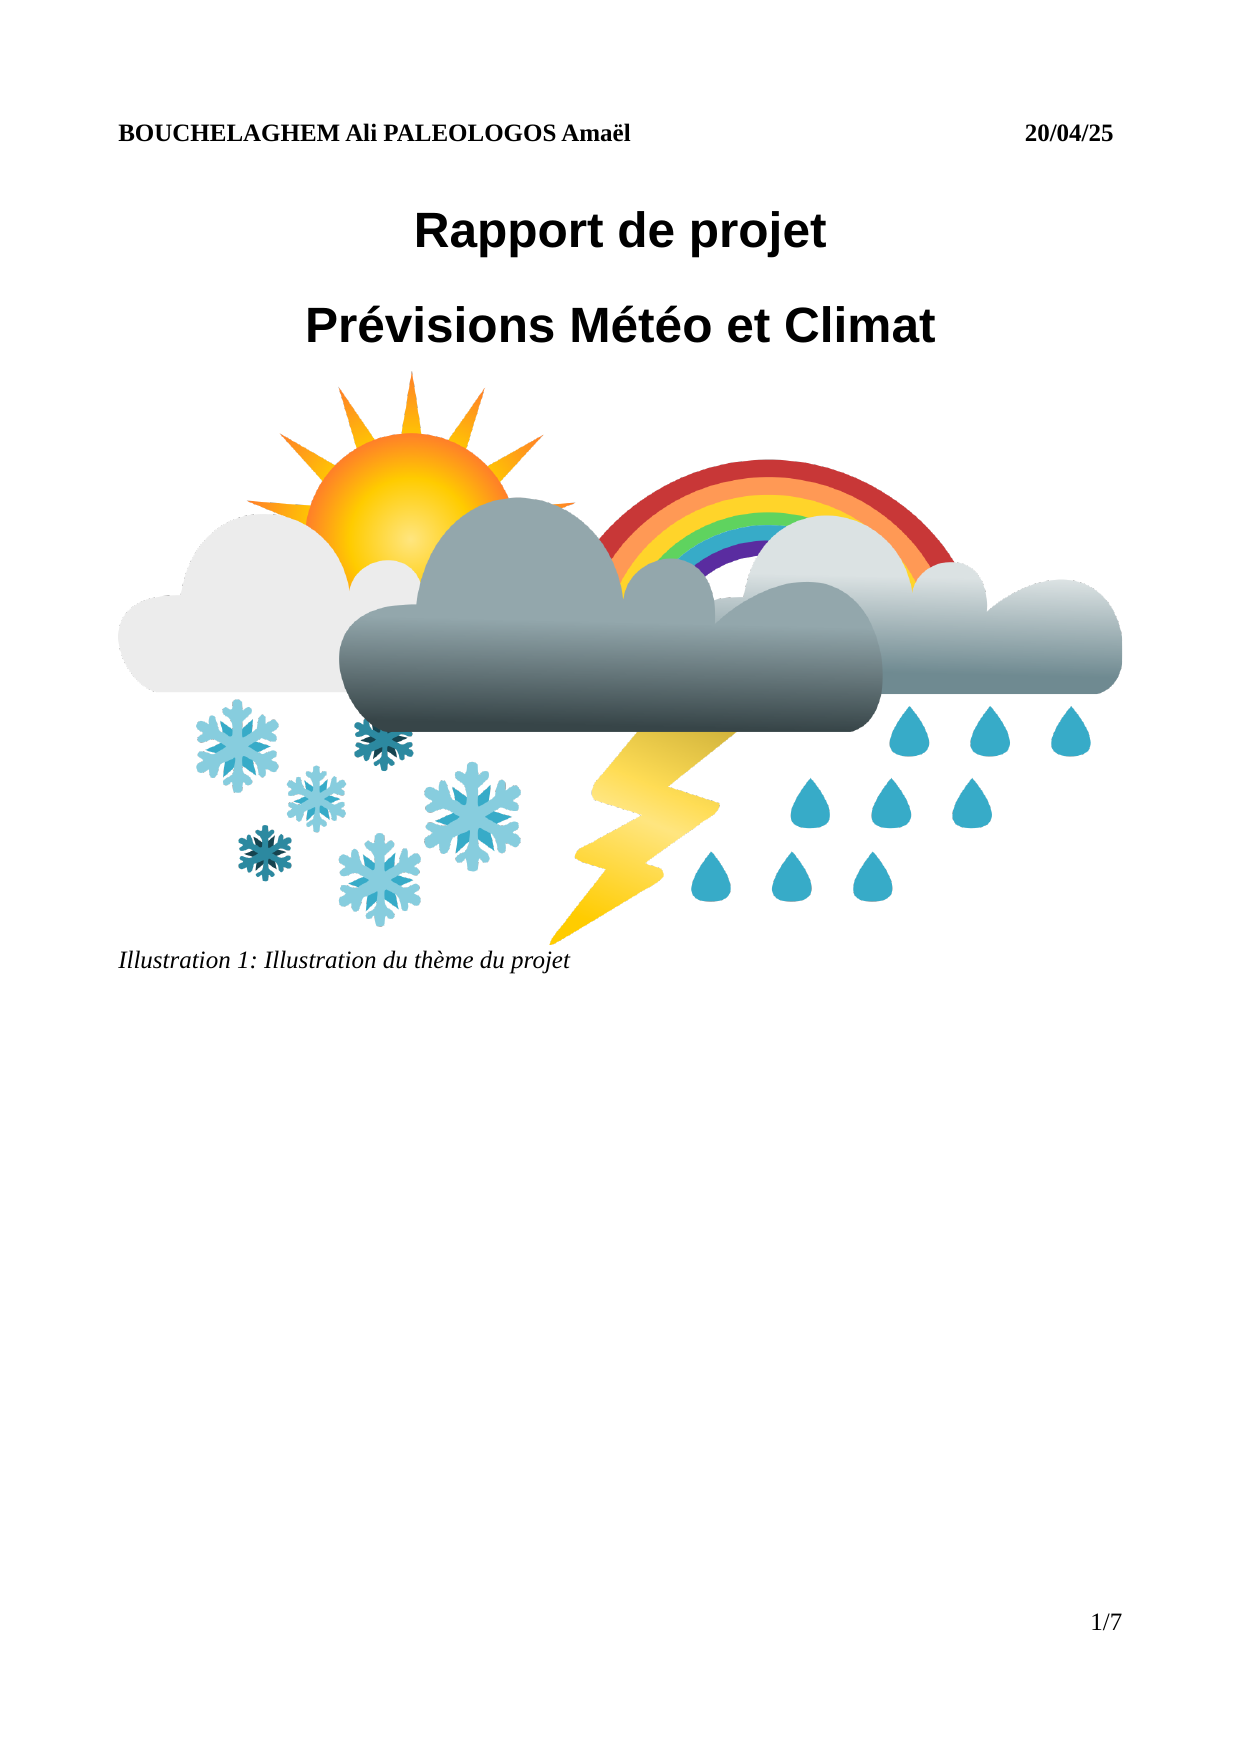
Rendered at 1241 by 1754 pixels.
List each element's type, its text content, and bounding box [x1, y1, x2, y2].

picture [118, 371, 1123, 945]
subtitle Rapport de projet [118, 201, 1122, 258]
subtitle Prévisions Météo et Climat [118, 296, 1122, 353]
text Illustration 1: Illustration du thème du projet [118, 945, 1122, 974]
